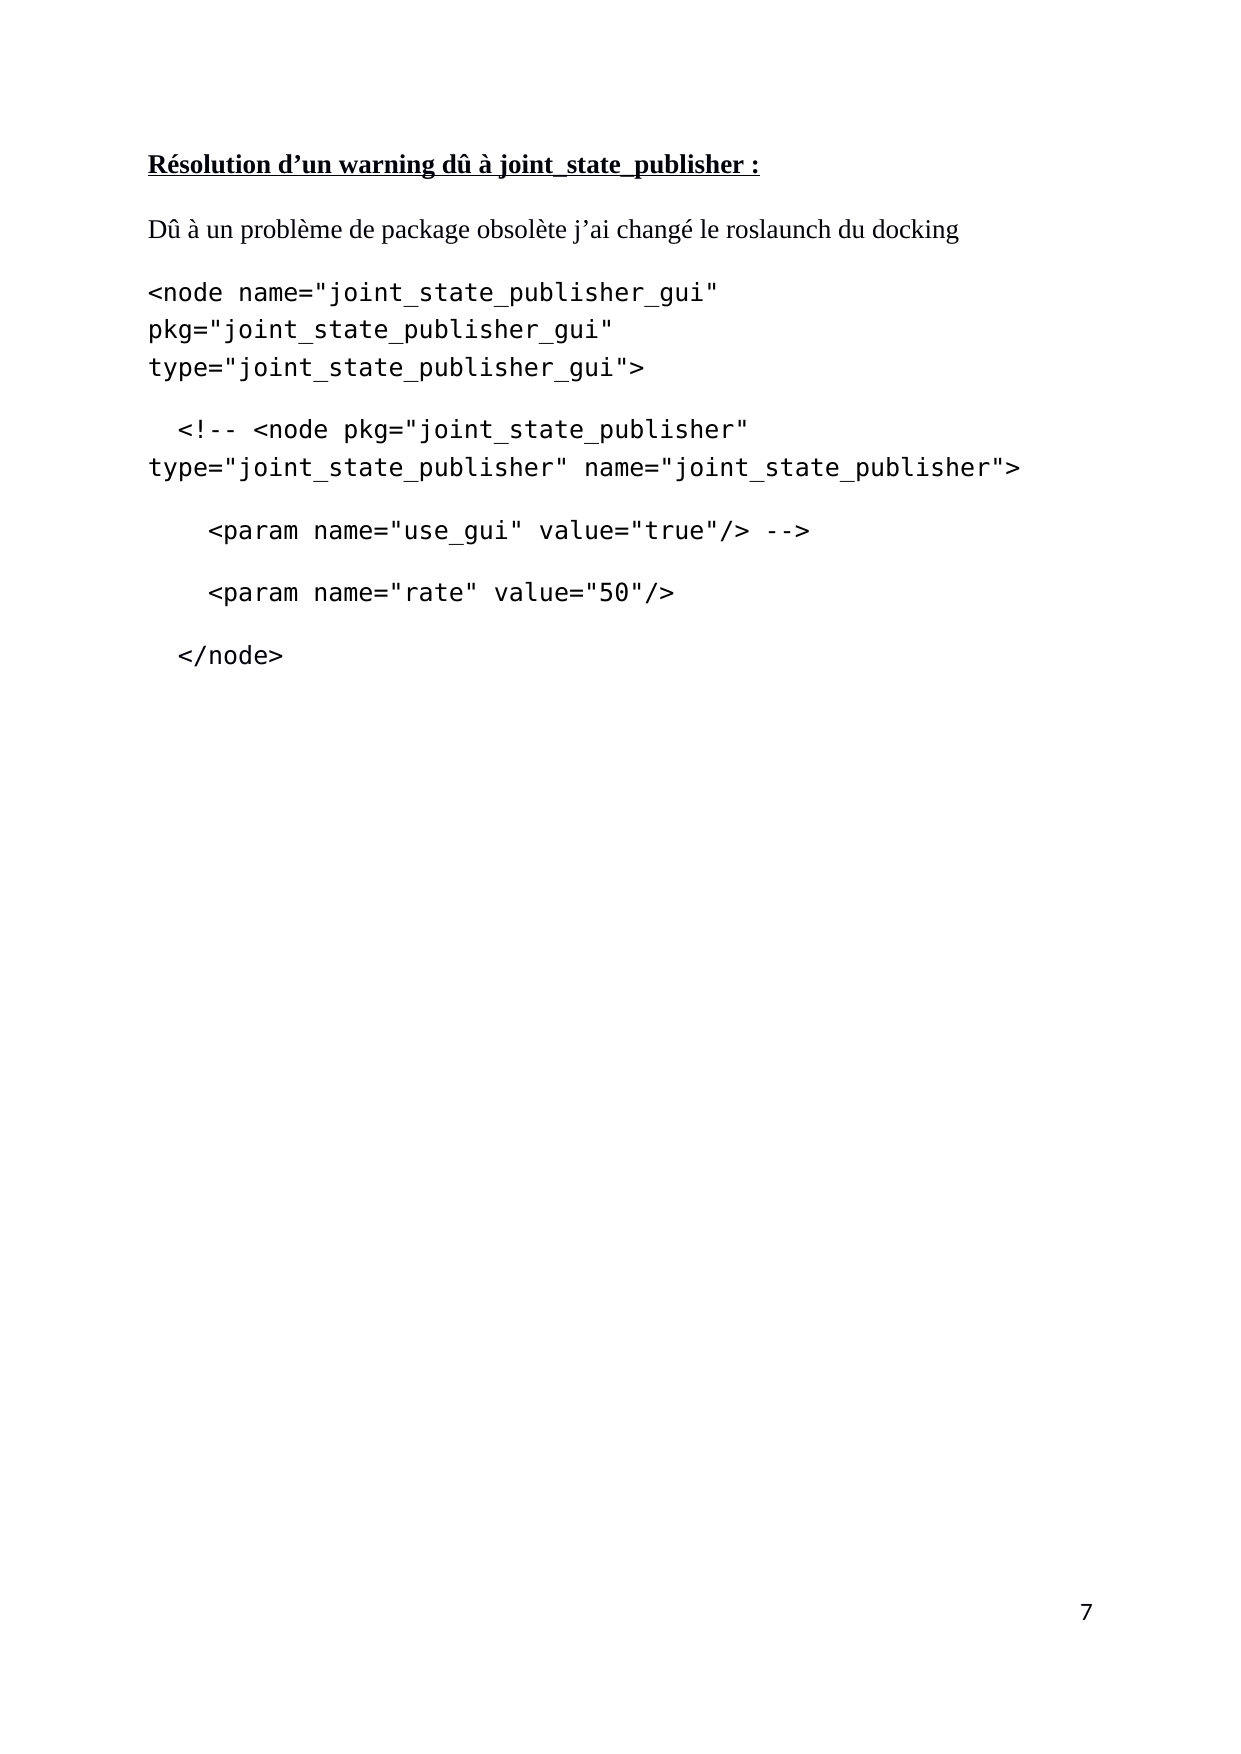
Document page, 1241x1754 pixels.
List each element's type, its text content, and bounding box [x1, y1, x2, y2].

text Résolution d’un warning dû à joint_state_publisher : [148, 148, 1092, 179]
text <!-- <node pkg="joint_state_publisher" type="joint_state_publisher" name="joint_state_publisher"> [148, 416, 1092, 482]
text Dû à un problème de package obsolète j’ai changé le roslaunch du docking [148, 213, 1092, 244]
text <param name="use_gui" value="true"/> --> [148, 516, 1092, 545]
text <param name="rate" value="50"/> [148, 578, 1092, 608]
text </node> [148, 641, 1092, 670]
text <node name="joint_state_publisher_gui" pkg="joint_state_publisher_gui" type="joint_state_publisher_gui"> [148, 278, 1092, 382]
